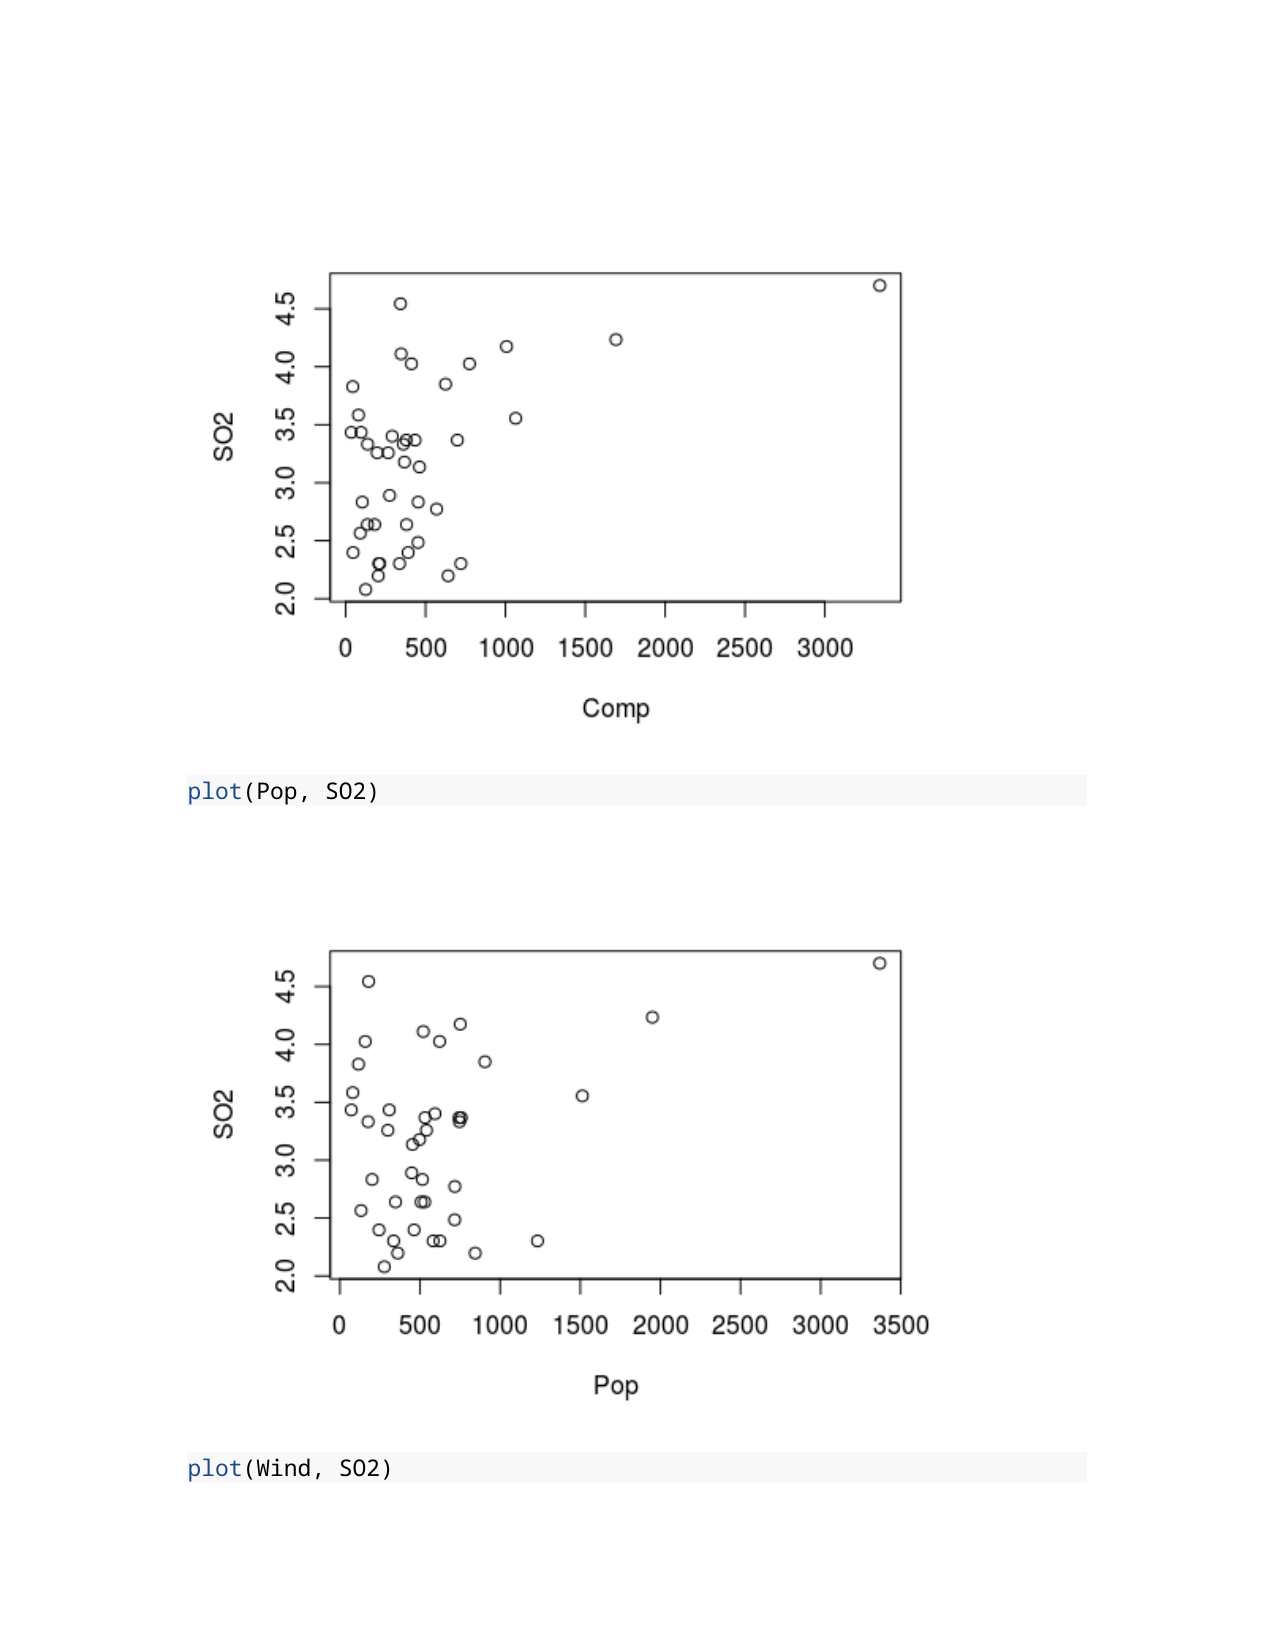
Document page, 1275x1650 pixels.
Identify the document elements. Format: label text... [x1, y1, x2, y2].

text plot(Pop, SO2) [380, 775, 1087, 806]
picture [206, 827, 965, 1434]
text plot(Wind, SO2) [394, 1452, 1087, 1483]
picture [206, 150, 965, 757]
